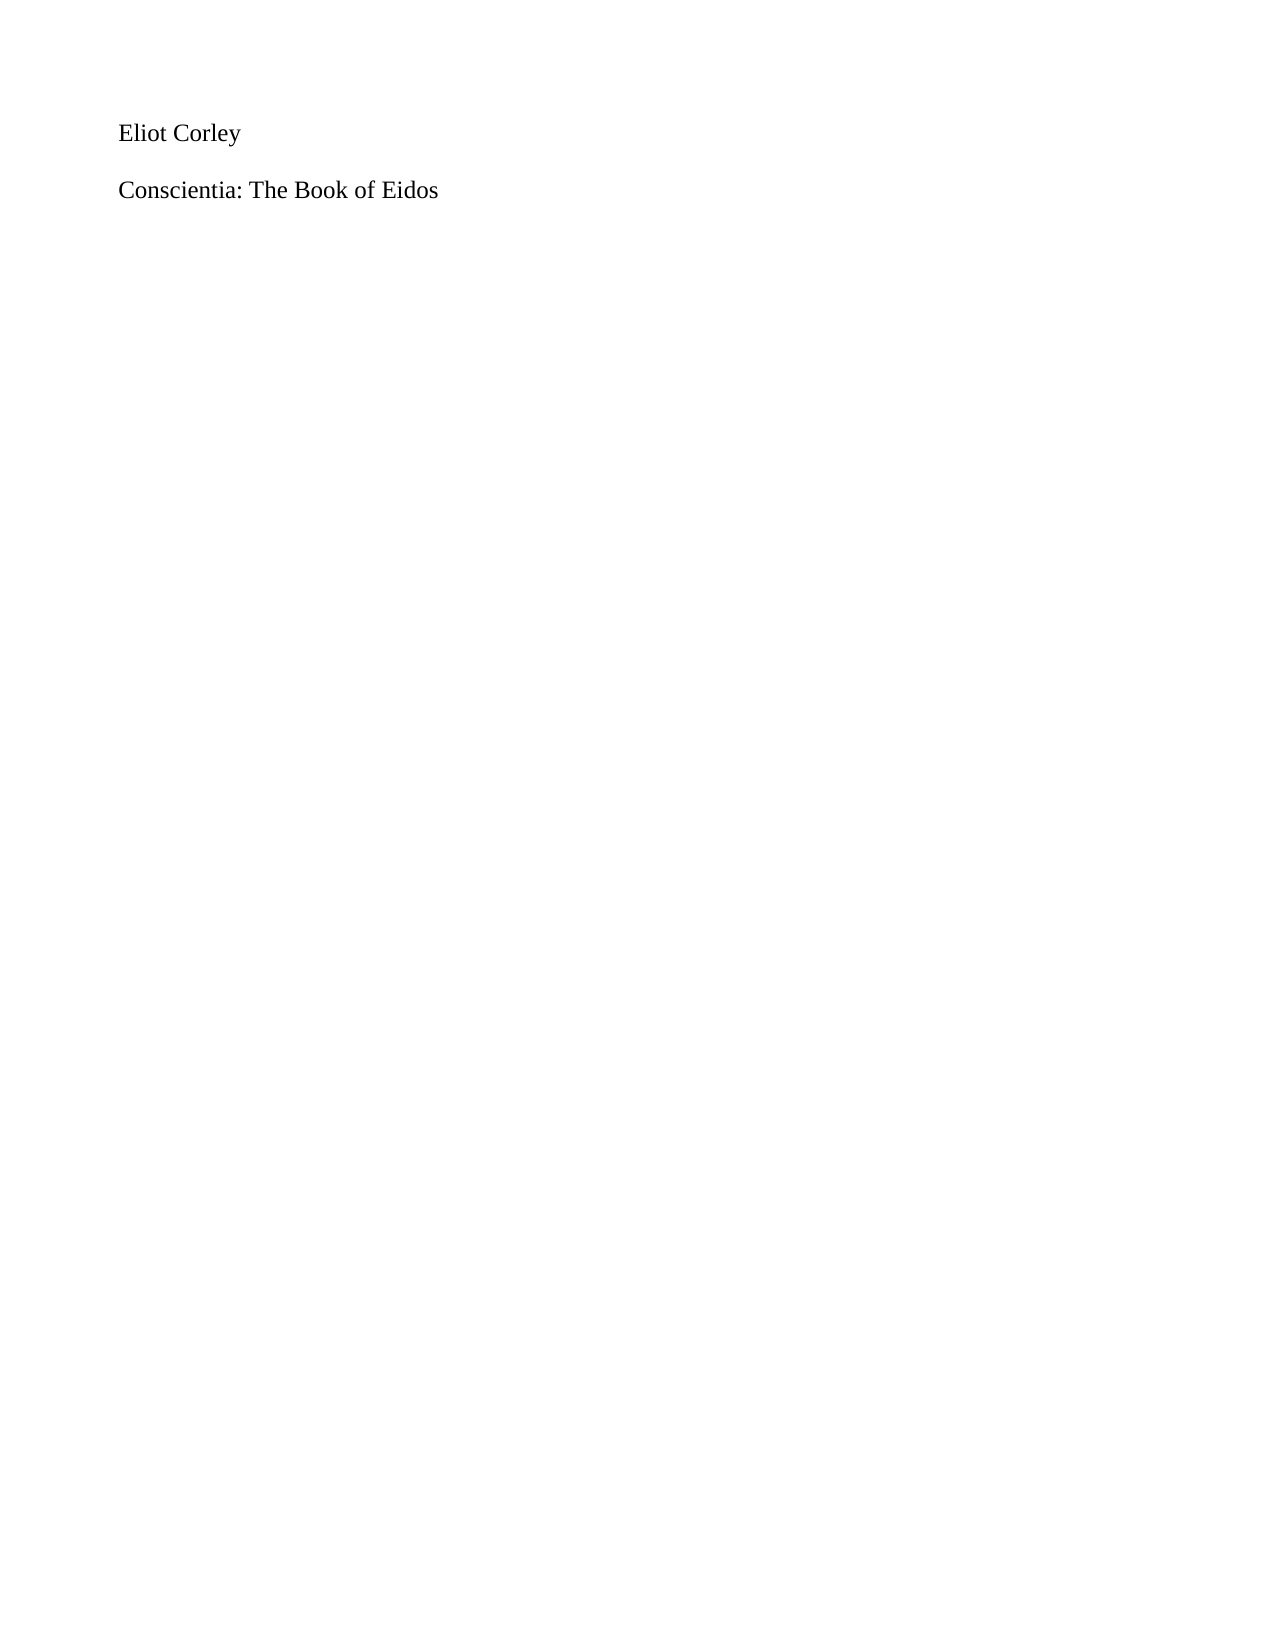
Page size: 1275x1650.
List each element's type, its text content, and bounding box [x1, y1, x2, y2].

text Conscientia: The Book of Eidos [118, 176, 1157, 204]
text Eliot Corley [118, 118, 1157, 147]
